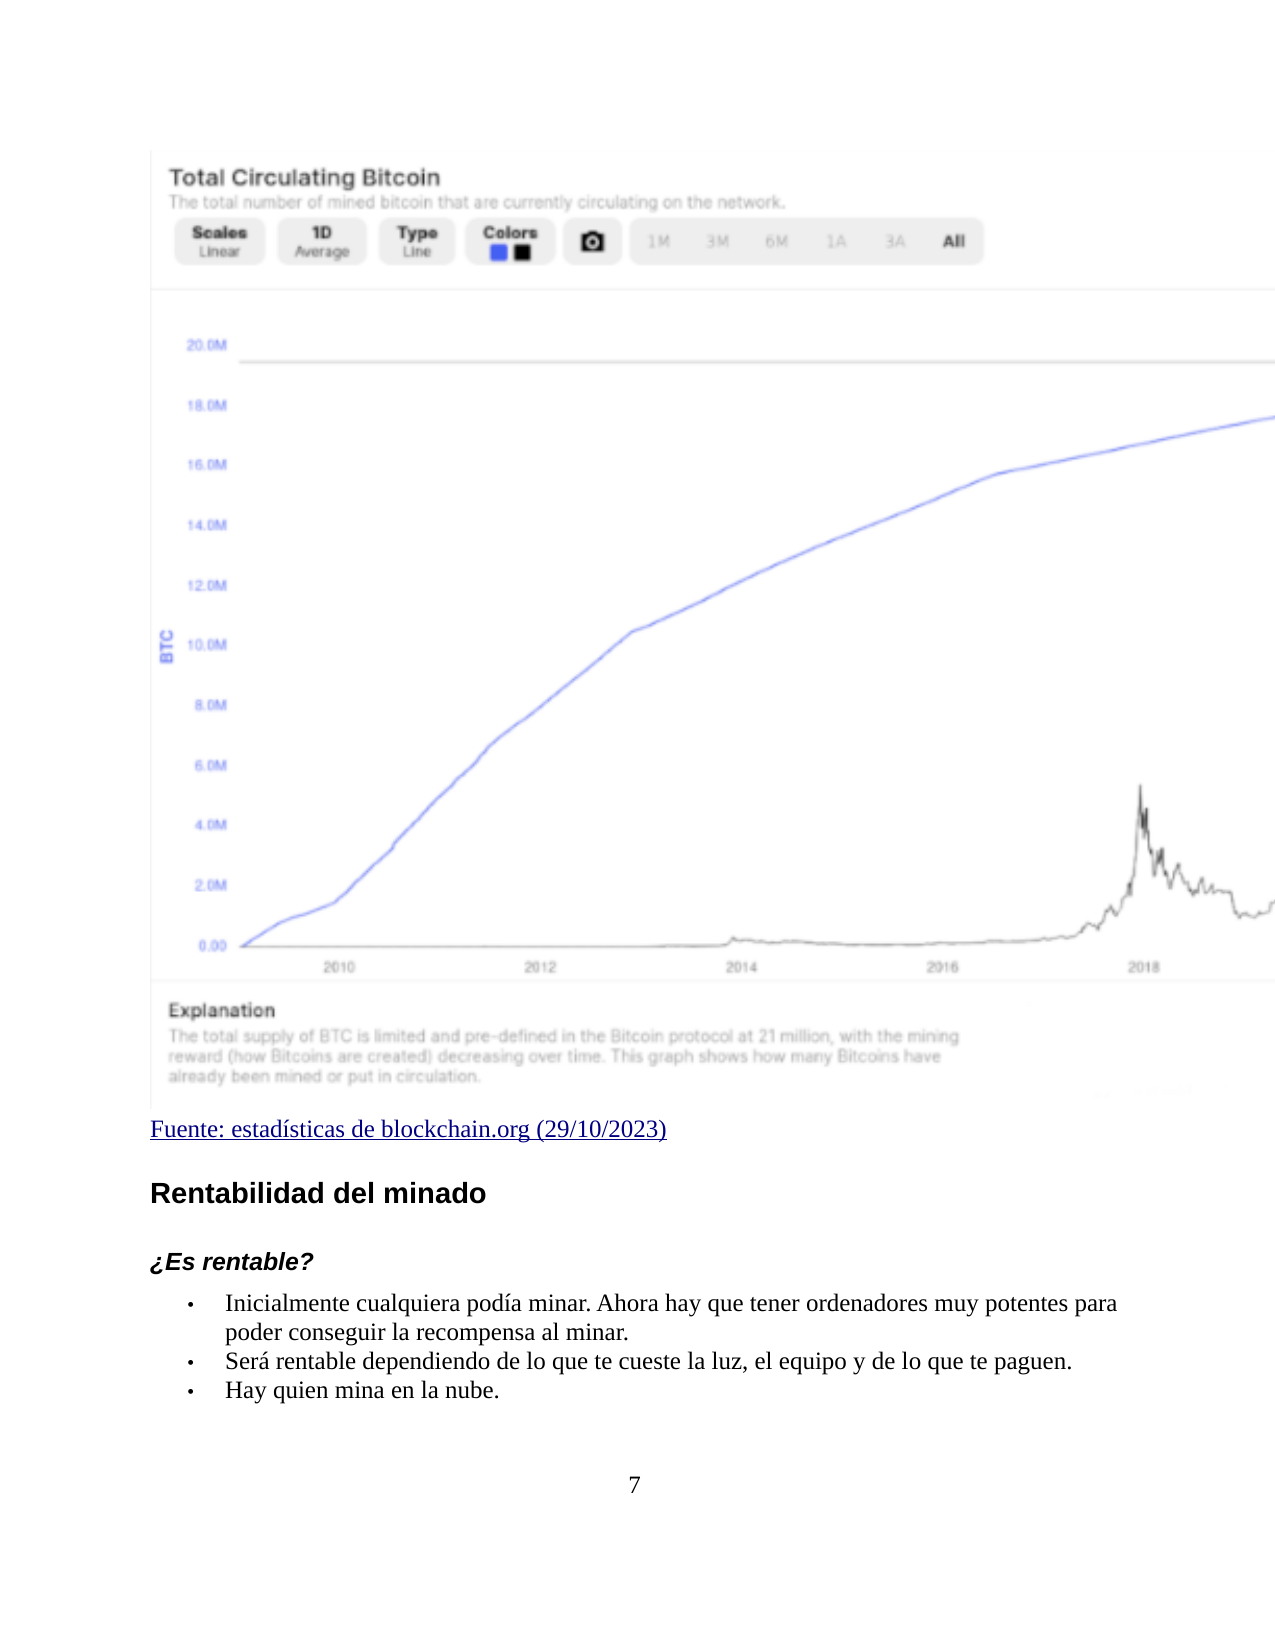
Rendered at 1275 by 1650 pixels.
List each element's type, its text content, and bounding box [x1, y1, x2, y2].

list Inicialmente cualquiera podía minar. Ahora hay que tener ordenadores muy potentes para poder conseguir la recompensa al minar. [187, 1288, 1125, 1346]
subtitle Rentabilidad del minado [150, 1176, 1125, 1210]
picture [150, 150, 1275, 1109]
subtitle ¿Es rentable? [150, 1247, 1125, 1276]
text Fuente: estadísticas de blockchain.org (29/10/2023) [150, 1109, 1125, 1142]
list Será rentable dependiendo de lo que te cueste la luz, el equipo y de lo que te paguen. [187, 1346, 1125, 1375]
list Hay quien mina en la nube. [187, 1375, 1125, 1403]
